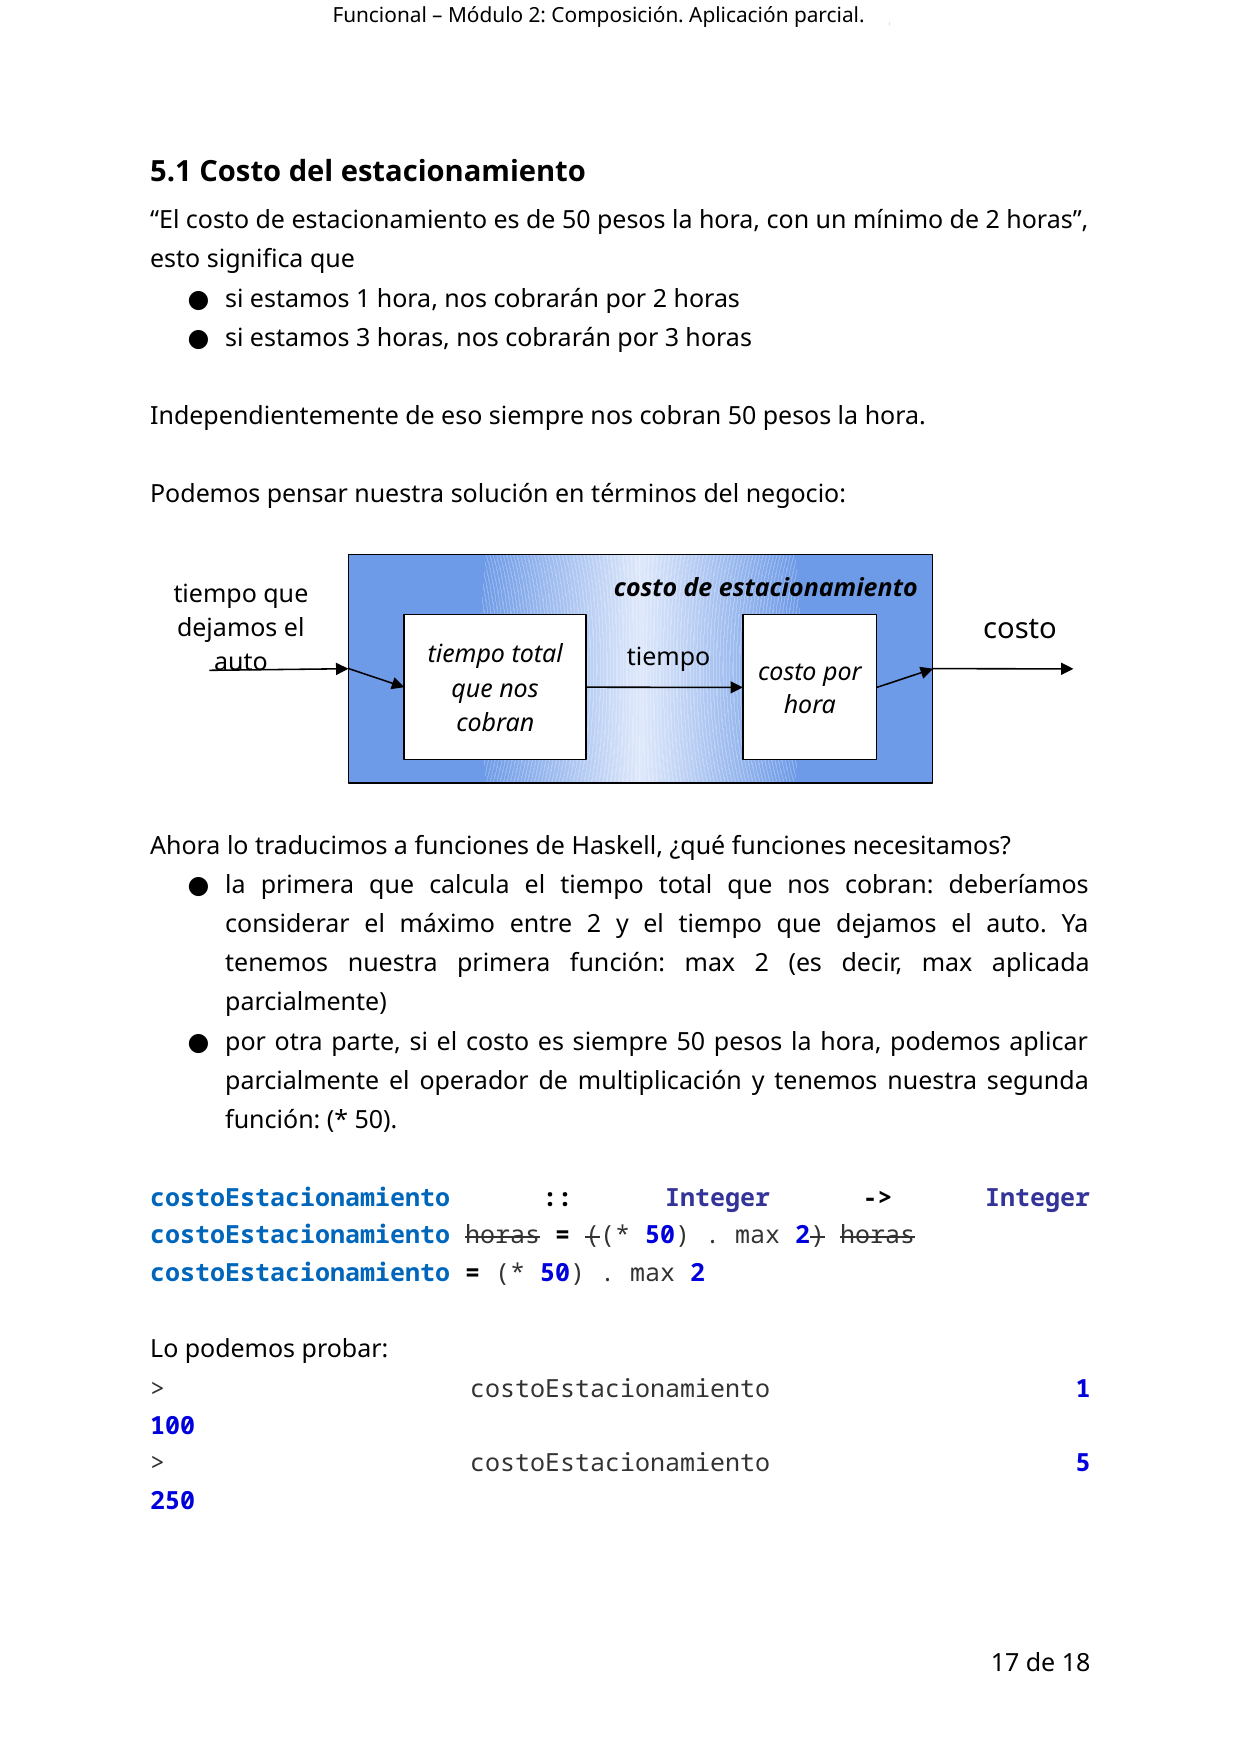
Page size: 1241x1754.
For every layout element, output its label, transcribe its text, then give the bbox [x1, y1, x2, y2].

list si estamos 3 horas, nos cobrarán por 3 horas [187, 319, 1090, 353]
text costoEstacionamiento :: Integer -> Integer costoEstacionamiento horas = ((* 50) . max 2) horas [150, 1180, 1090, 1251]
text Podemos pensar nuestra solución en términos del negocio: [150, 476, 1090, 510]
text Lo podemos probar: [150, 1331, 1090, 1365]
list si estamos 1 hora, nos cobrarán por 2 horas [187, 280, 1090, 314]
text > costoEstacionamiento 1 100 > costoEstacionamiento 5 250 [150, 1370, 1090, 1517]
text Independientemente de eso siempre nos cobran 50 pesos la hora. [150, 398, 1090, 432]
text Ahora lo traducimos a funciones de Haskell, ¿qué funciones necesitamos? [150, 827, 1090, 861]
text “El costo de estacionamiento es de 50 pesos la hora, con un mínimo de 2 horas”, esto significa que [150, 202, 1090, 275]
list por otra parte, si el costo es siempre 50 pesos la hora, podemos aplicar parcialmente el operador de multiplicación y tenemos nuestra segunda función: (* 50). [187, 1023, 1090, 1136]
subtitle 5.1 Costo del estacionamiento [150, 150, 1090, 190]
text costoEstacionamiento = (* 50) . max 2 [150, 1254, 1090, 1289]
list la primera que calcula el tiempo total que nos cobran: deberíamos considerar el máximo entre 2 y el tiempo que dejamos el auto. Ya tenemos nuestra primera función: max 2 (es decir, max aplicada parcialmente) [187, 866, 1090, 1018]
